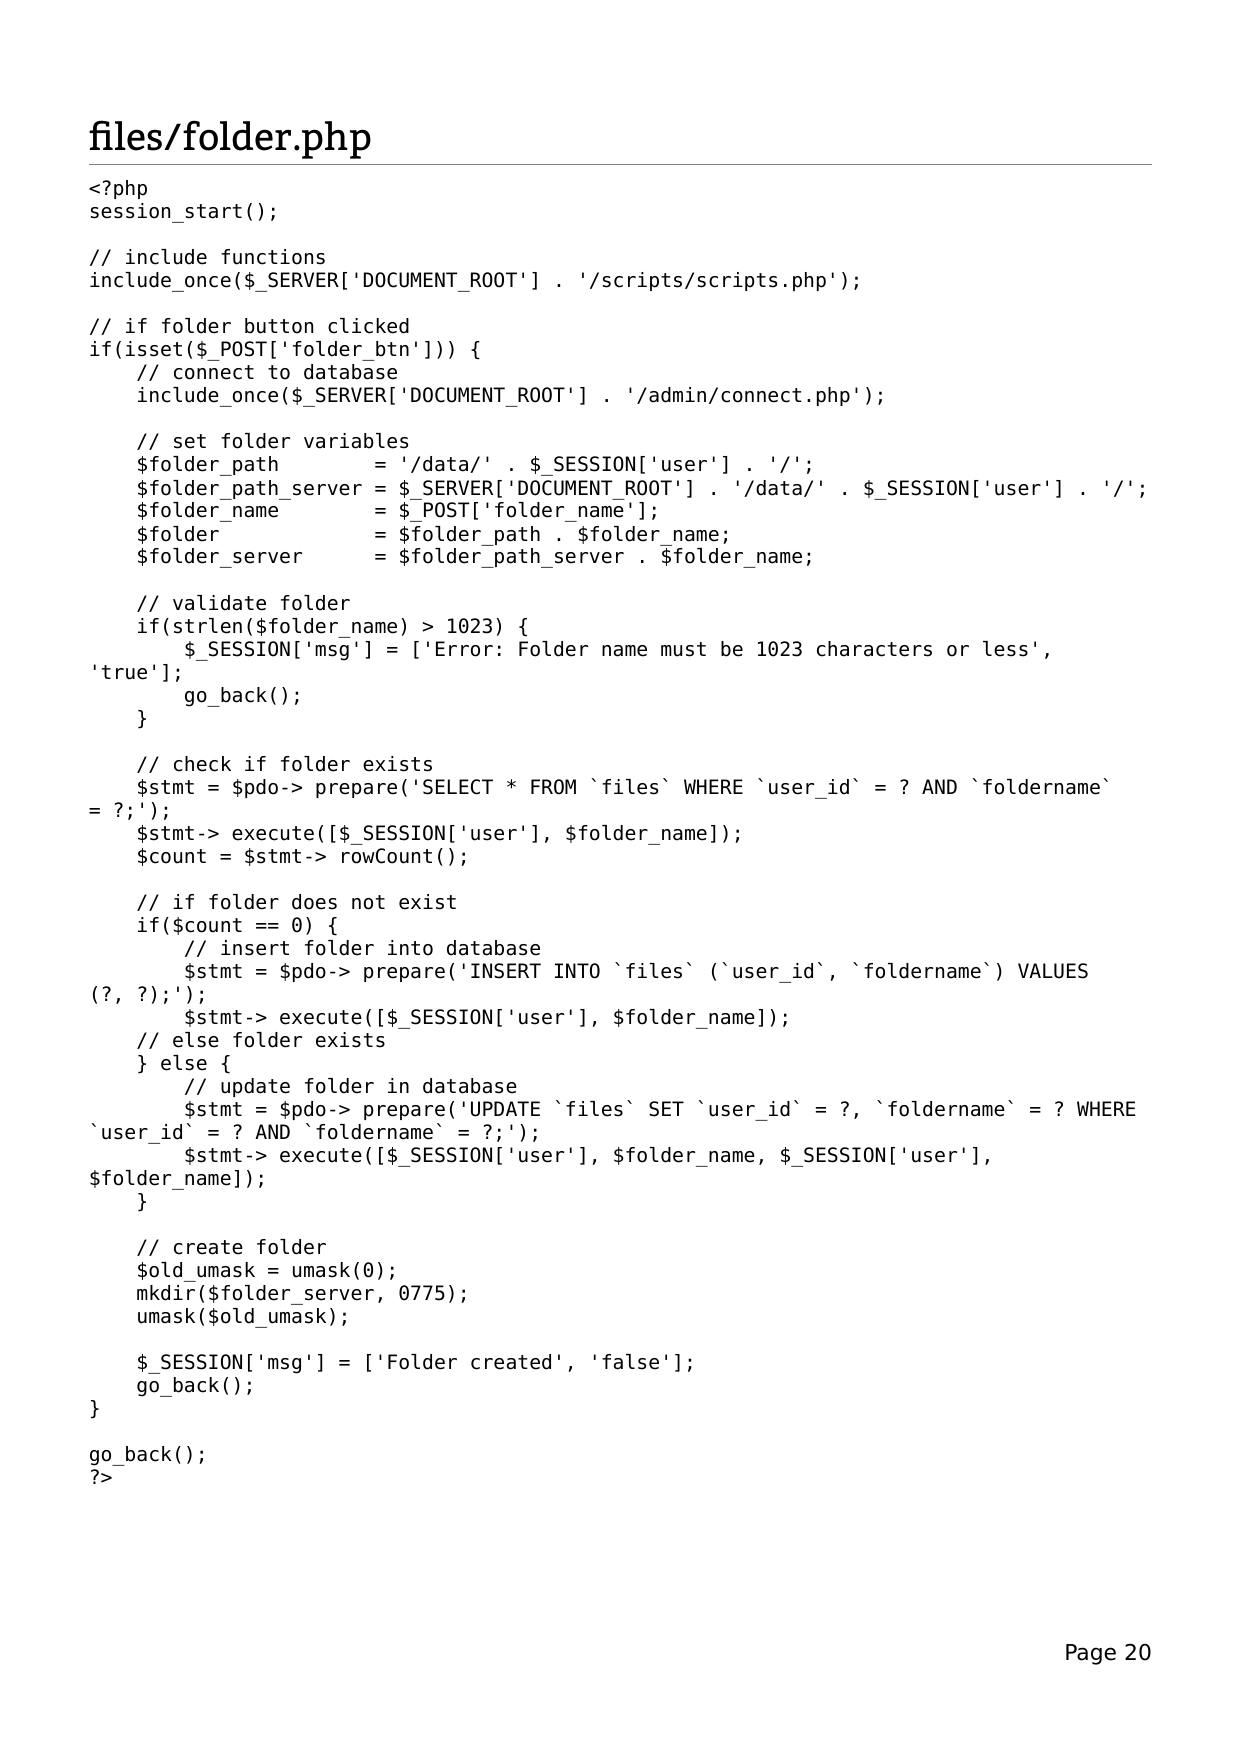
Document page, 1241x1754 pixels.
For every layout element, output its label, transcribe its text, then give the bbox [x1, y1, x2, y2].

text $stmt-> execute([$_SESSION['user'], $folder_name, $_SESSION['user'], $folder_name]); [88, 1144, 1152, 1190]
text if($count == 0) { [88, 914, 1152, 937]
text $old_umask = umask(0); [88, 1259, 1152, 1282]
text $count = $stmt-> rowCount(); [88, 845, 1152, 868]
text $stmt = $pdo-> prepare('INSERT INTO `files` (`user_id`, `foldername`) VALUES (?, ?);'); [88, 960, 1152, 1006]
text $stmt = $pdo-> prepare('SELECT * FROM `files` WHERE `user_id` = ? AND `foldername` = ?;'); [88, 776, 1152, 822]
text } [88, 1397, 1152, 1420]
text ?> [88, 1466, 1152, 1489]
text // create folder [88, 1236, 1152, 1259]
text // insert folder into database [88, 937, 1152, 960]
text go_back(); [88, 684, 1152, 707]
text $_SESSION['msg'] = ['Folder created', 'false']; [88, 1351, 1152, 1374]
text // else folder exists [88, 1029, 1152, 1052]
text if(strlen($folder_name) > 1023) { [88, 615, 1152, 638]
text include_once($_SERVER['DOCUMENT_ROOT'] . '/scripts/scripts.php'); [88, 269, 1152, 292]
text } [88, 1190, 1152, 1213]
text $stmt-> execute([$_SESSION['user'], $folder_name]); [88, 822, 1152, 845]
text go_back(); [88, 1443, 1152, 1466]
text include_once($_SERVER['DOCUMENT_ROOT'] . '/admin/connect.php'); [88, 384, 1152, 407]
text $folder_name = $_POST['folder_name']; [88, 499, 1152, 523]
text // if folder button clicked [88, 315, 1152, 338]
text go_back(); [88, 1374, 1152, 1397]
text session_start(); [88, 200, 1152, 223]
text // check if folder exists [88, 753, 1152, 776]
subtitle files/folder.php [88, 113, 1152, 165]
text if(isset($_POST['folder_btn'])) { [88, 338, 1152, 361]
text $stmt-> execute([$_SESSION['user'], $folder_name]); [88, 1006, 1152, 1029]
text // set folder variables [88, 431, 1152, 453]
text } else { [88, 1052, 1152, 1075]
text umask($old_umask); [88, 1305, 1152, 1328]
text // connect to database [88, 361, 1152, 384]
text $folder_path_server = $_SERVER['DOCUMENT_ROOT'] . '/data/' . $_SESSION['user'] . '/'; [88, 477, 1152, 499]
text <?php [88, 177, 1152, 200]
text // if folder does not exist [88, 891, 1152, 914]
text } [88, 707, 1152, 730]
text $stmt = $pdo-> prepare('UPDATE `files` SET `user_id` = ?, `foldername` = ? WHERE `user_id` = ? AND `foldername` = ?;'); [88, 1098, 1152, 1144]
text // validate folder [88, 592, 1152, 615]
text $folder_server = $folder_path_server . $folder_name; [88, 546, 1152, 569]
text // update folder in database [88, 1075, 1152, 1098]
text $folder_path = '/data/' . $_SESSION['user'] . '/'; [88, 453, 1152, 477]
text $_SESSION['msg'] = ['Error: Folder name must be 1023 characters or less', 'true']; [88, 638, 1152, 684]
text mkdir($folder_server, 0775); [88, 1282, 1152, 1305]
text $folder = $folder_path . $folder_name; [88, 523, 1152, 546]
text // include functions [88, 246, 1152, 269]
